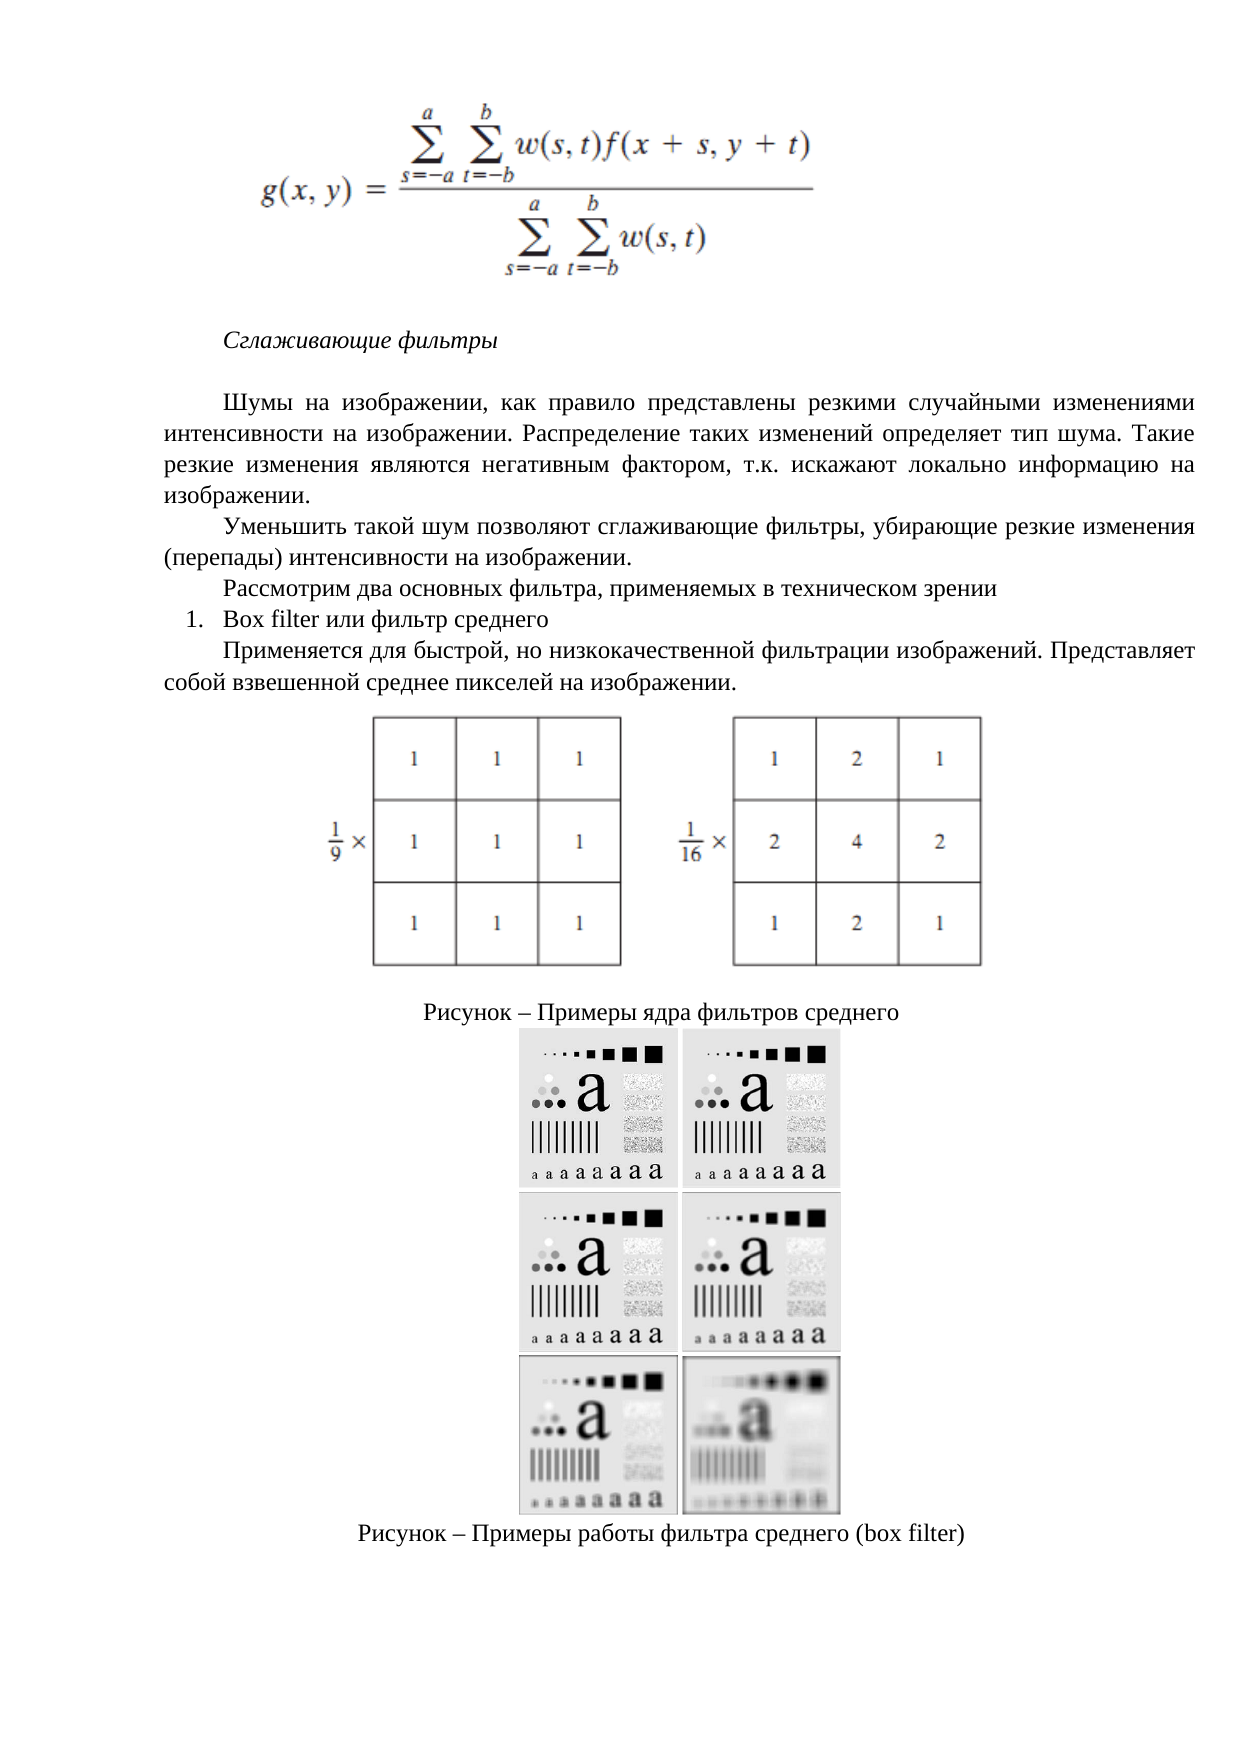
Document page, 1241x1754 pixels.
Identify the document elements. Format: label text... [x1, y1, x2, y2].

text Рассмотрим два основных фильтра, применяемых в техническом зрении [164, 573, 1196, 602]
text Шумы на изображении, как правило представлены резкими случайными изменениями интенсивности на изображении. Распределение таких изменений определяет тип шума. Такие резкие изменения являются негативным фактором, т.к. искажают локально информацию на изображении. [164, 387, 1196, 509]
text Сглаживающие фильтры [164, 325, 1196, 354]
picture [518, 1027, 841, 1515]
picture [222, 88, 854, 291]
text Рисунок – Примеры ядра фильтров среднего [126, 997, 1196, 1026]
list Box filter или фильтр среднего [185, 604, 1196, 633]
text Рисунок – Примеры работы фильтра среднего (box filter) [126, 1518, 1196, 1546]
text Применяется для быстрой, но низкокачественной фильтрации изображений. Представляет собой взвешенной среднее пикселей на изображении. [164, 636, 1196, 695]
picture [301, 697, 1019, 993]
text Уменьшить такой шум позволяют сглаживающие фильтры, убирающие резкие изменения (перепады) интенсивности на изображении. [164, 511, 1196, 571]
